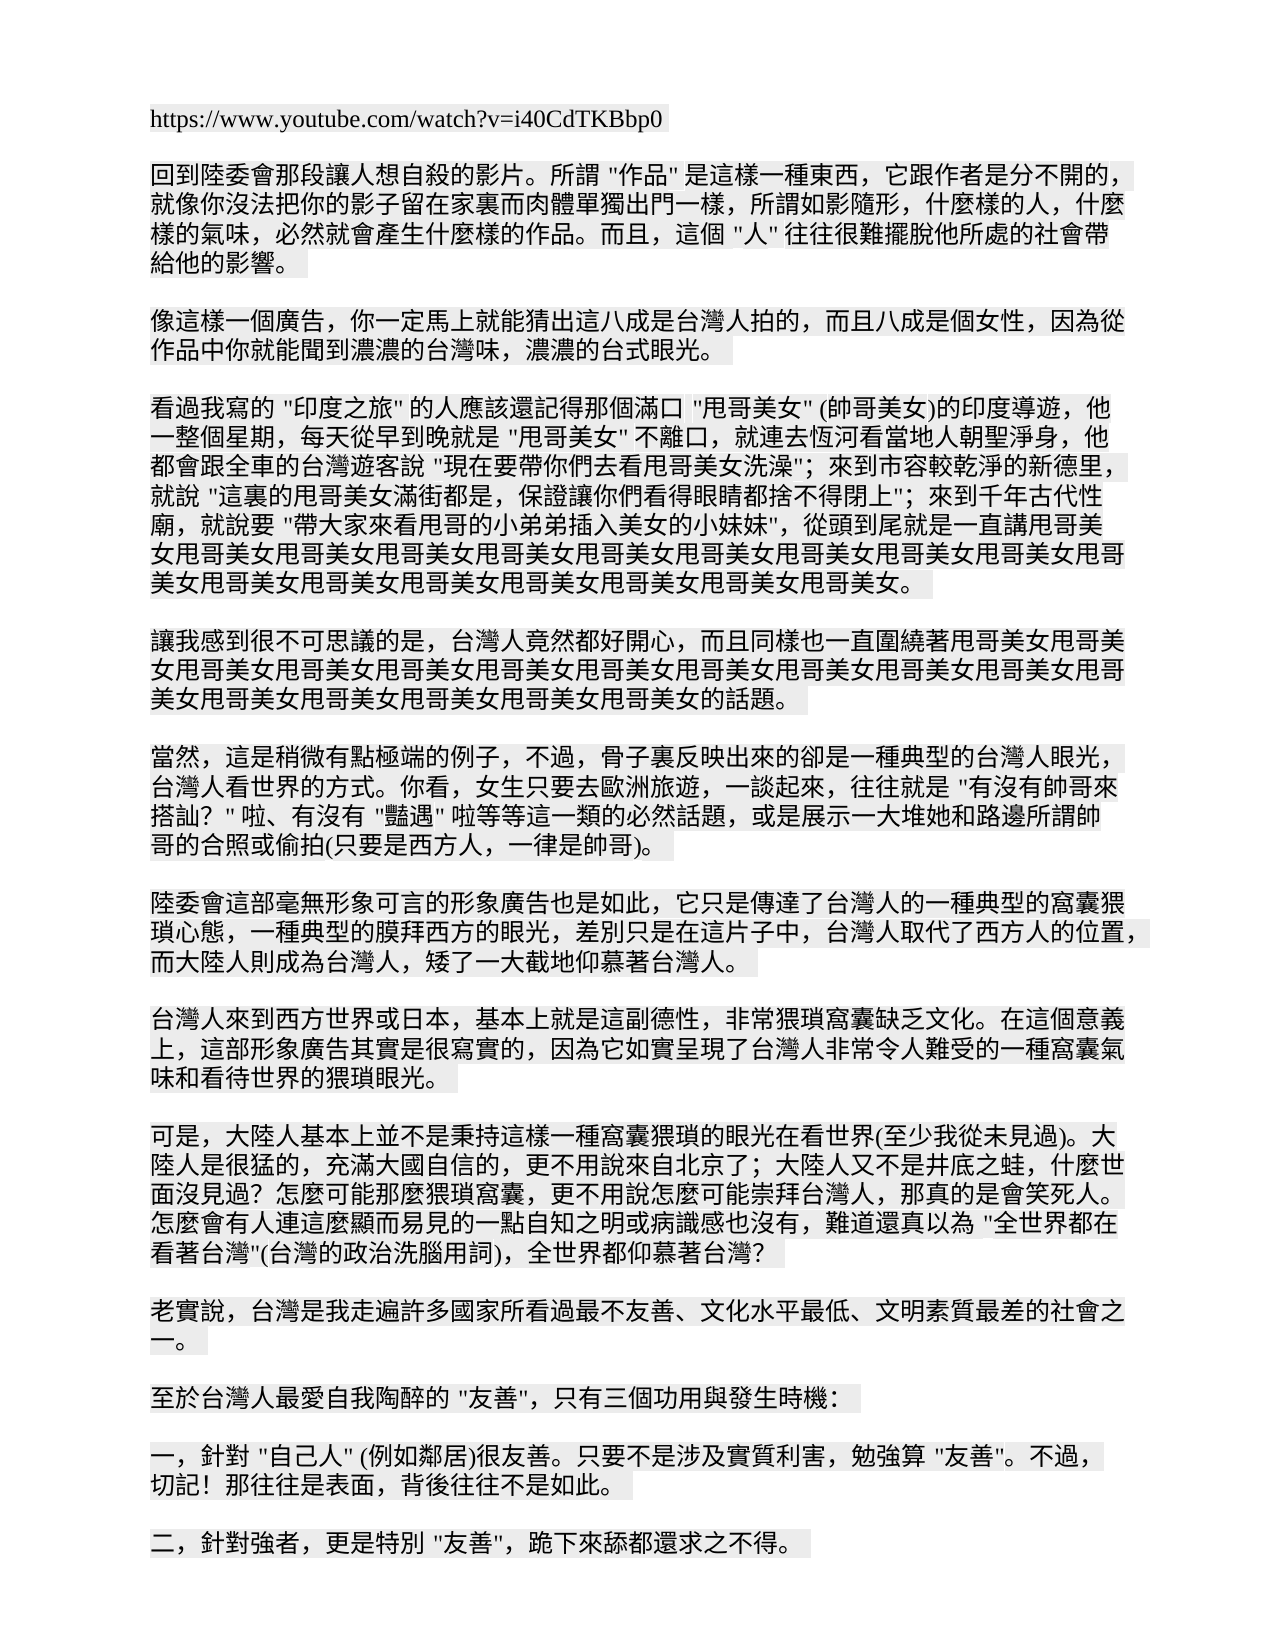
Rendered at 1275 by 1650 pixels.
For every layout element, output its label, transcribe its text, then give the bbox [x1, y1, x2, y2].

text 廣告的本質就是一種詮釋性的美化呈現。它不是呈堂證供，所以無須寫實。因此，"不合事實" 基本上不是問題，畢竟它本來就不是要傳遞真實。倘若有人可以用很美的方式拍出一個與真實完全相反的東西，它基本上還是美的。但是，手法低級的廣告，卻往往用一種完全不具詩意的、甚至具有真假值命題式的呈現方式來表達，這時候，除了讓人想吐，也會讓人覺得簡直是鬼扯蛋，根本就是胡扯瞎掰胡說八道。 前些日子跑去看了幾次許鞍華的 "明月幾時有"，電影開演前有一段好像是台北電影節的所謂 "形象廣告"，我第一次看，看了幾幕之後就想吐，真不可思議，居然有人的能力會低劣到這種程度，這樣也能當導演？真是很不可思議。就連我從小看爛片長大、對爛片的忍受度非常高的一個人，居然也沒法忍耐，不過短短90秒鐘，真是如坐針氈，生不如死，真是低劣噁心到讓人很痛苦，就像一種刑求，很想乾脆一頭撞死算了。 後來我又去看了一次 "明月幾時有"，天啊，電影開演前這個形象廣告又來了。我當下決定閉上眼睛90秒，否則我一定會痛苦身亡。不信邪的人，或是聽不懂我在講的那種痛不欲生的感覺的人，不妨自己看： https://www.youtube.com/watch?v=5jmvHlTxk3k 23秒到50幾秒處有 "導演" 本人(新加坡籍)出來講話，不過我不敢看，不想虐待自己。 https://www.youtube.com/watch?v=i40CdTKBbp0 回到陸委會那段讓人想自殺的影片。所謂 "作品" 是這樣一種東西，它跟作者是分不開的，就像你沒法把你的影子留在家裏而肉體單獨出門一樣，所謂如影隨形，什麼樣的人，什麼樣的氣味，必然就會產生什麼樣的作品。而且，這個 "人" 往往很難擺脫他所處的社會帶給他的影響。 像這樣一個廣告，你一定馬上就能猜出這八成是台灣人拍的，而且八成是個女性，因為從作品中你就能聞到濃濃的台灣味，濃濃的台式眼光。 看過我寫的 "印度之旅" 的人應該還記得那個滿口 "甩哥美女" (帥哥美女)的印度導遊，他一整個星期，每天從早到晚就是 "甩哥美女" 不離口，就連去恆河看當地人朝聖淨身，他都會跟全車的台灣遊客說 "現在要帶你們去看甩哥美女洗澡"；來到市容較乾淨的新德里，就說 "這裏的甩哥美女滿街都是，保證讓你們看得眼睛都捨不得閉上"；來到千年古代性廟，就說要 "帶大家來看甩哥的小弟弟插入美女的小妹妹"，從頭到尾就是一直講甩哥美女甩哥美女甩哥美女甩哥美女甩哥美女甩哥美女甩哥美女甩哥美女甩哥美女甩哥美女甩哥美女甩哥美女甩哥美女甩哥美女甩哥美女甩哥美女甩哥美女甩哥美女。 讓我感到很不可思議的是，台灣人竟然都好開心，而且同樣也一直圍繞著甩哥美女甩哥美女甩哥美女甩哥美女甩哥美女甩哥美女甩哥美女甩哥美女甩哥美女甩哥美女甩哥美女甩哥美女甩哥美女甩哥美女甩哥美女甩哥美女甩哥美女的話題。 當然，這是稍微有點極端的例子，不過，骨子裏反映出來的卻是一種典型的台灣人眼光，台灣人看世界的方式。你看，女生只要去歐洲旅遊，一談起來，往往就是 "有沒有帥哥來搭訕？" 啦、有沒有 "豔遇" 啦等等這一類的必然話題，或是展示一大堆她和路邊所謂帥哥的合照或偷拍(只要是西方人，一律是帥哥)。 陸委會這部毫無形象可言的形象廣告也是如此，它只是傳達了台灣人的一種典型的窩囊猥瑣心態，一種典型的膜拜西方的眼光，差別只是在這片子中，台灣人取代了西方人的位置，而大陸人則成為台灣人，矮了一大截地仰慕著台灣人。 台灣人來到西方世界或日本，基本上就是這副德性，非常猥瑣窩囊缺乏文化。在這個意義上，這部形象廣告其實是很寫實的，因為它如實呈現了台灣人非常令人難受的一種窩囊氣味和看待世界的猥瑣眼光。 可是，大陸人基本上並不是秉持這樣一種窩囊猥瑣的眼光在看世界(至少我從未見過)。大陸人是很猛的，充滿大國自信的，更不用說來自北京了；大陸人又不是井底之蛙，什麼世面沒見過？怎麼可能那麼猥瑣窩囊，更不用說怎麼可能崇拜台灣人，那真的是會笑死人。怎麼會有人連這麼顯而易見的一點自知之明或病識感也沒有，難道還真以為 "全世界都在看著台灣"(台灣的政治洗腦用詞)，全世界都仰慕著台灣？ 老實說，台灣是我走遍許多國家所看過最不友善、文化水平最低、文明素質最差的社會之一。 至於台灣人最愛自我陶醉的 "友善"，只有三個功用與發生時機： 一，針對 "自己人" (例如鄰居)很友善。只要不是涉及實質利害，勉強算 "友善"。不過，切記！那往往是表面，背後往往不是如此。 二，針對強者，更是特別 "友善"，跪下來舔都還求之不得。 三，藉以滿足一種 "我很不錯喔"、"我比你厲害哦" 的虛榮。 可是，若是台灣人心目中的弱者，例如外勞、窮人、老人、殘障人士、看起來事業無成的人，或是有求於我的人等等等，那麼，台灣簡直就是人間地獄，非常非常不友善，充滿敵意與厭惡，彷彿你是一個什麼髒東西似的。 在陸委會這部形象廣告裏，企圖傳達一點，那就是：台灣人好棒！(潛台詞：台灣人不是中國人。)台灣社會好棒！好文明！好溫馨！好自由！好多元！好開放！好平等！而中國人則矮我們一大截，中國社會很恐怖很落後很野蠻很不平等很封閉。因此，活在中國社會需要勇氣，而且會被踐踏，但是活在台灣根本不需要勇氣，大家都好溫暖哦，好爽好溫馨哦，而且每個人的能力不分男女都能夠充份發揮！因此，中國人當然會如此仰慕我們。 在日常生活中，我經常遇到無數相信這類傻話的年輕人，常感無言。他們就像井底之蛙那樣，活在不見天日的井底，完全活在謊言之中而不知今夕何夕。 [150, 75, 1125, 1558]
